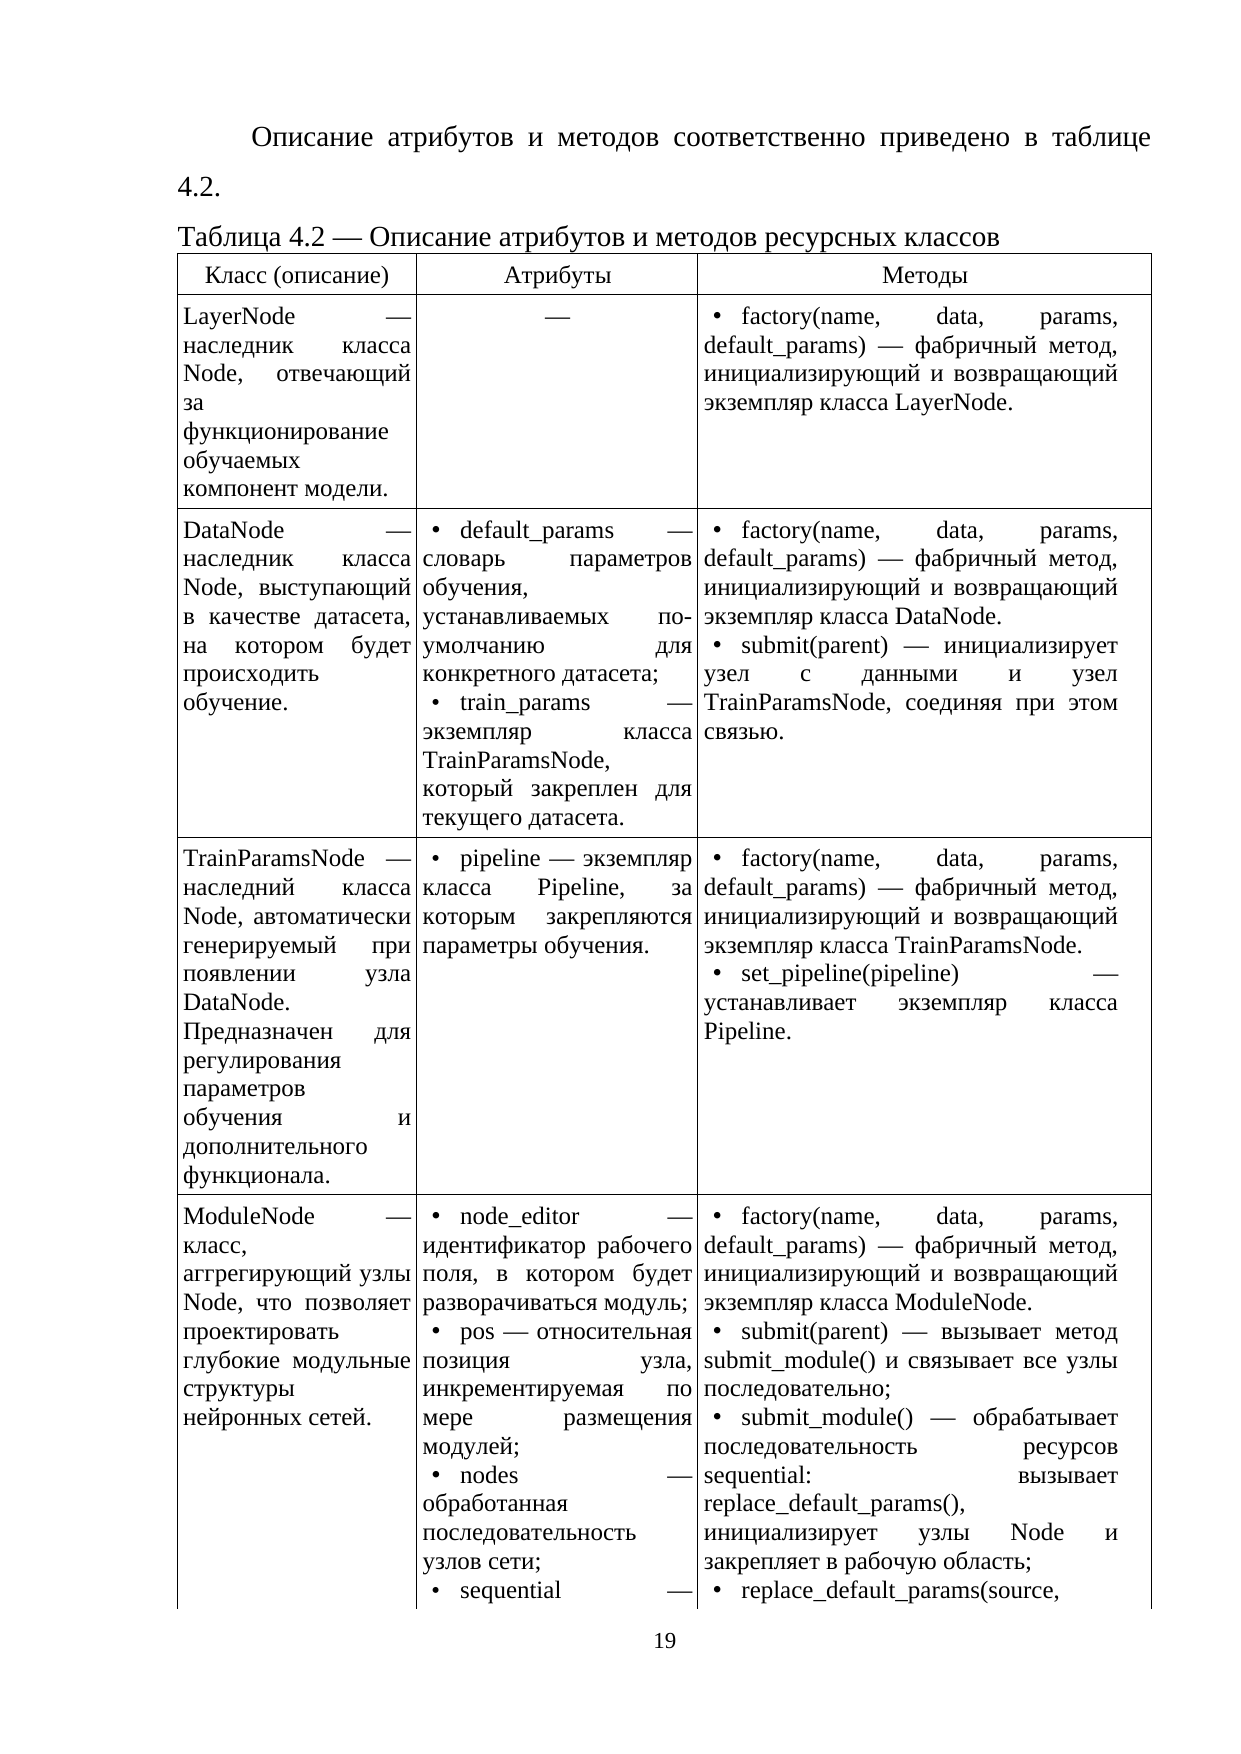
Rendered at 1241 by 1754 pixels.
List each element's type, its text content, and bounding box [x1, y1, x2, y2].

table_cell DataNode — наследник класса Node, выступающий в качестве датасета, на котором будет происходить обучение. [178, 509, 416, 837]
table_cell default_params — словарь параметров обучения, устанавливаемых по-умолчанию для конкретного датасета; train_params — экземпляр класса TrainParamsNode, который закреплен для текущего датасета. [417, 509, 697, 837]
table_header Методы [698, 254, 1151, 294]
table_cell — [417, 295, 697, 508]
table_cell factory(name, data, params, default_params) — фабричный метод, инициализирующий и возвращающий экземпляр класса DataNode. submit(parent) — инициализирует узел с данными и узел TrainParamsNode, соединяя при этом связью. [698, 509, 1151, 837]
table_cell LayerNode — наследник класса Node, отвечающий за функционирование обучаемых компонент модели. [178, 295, 416, 508]
table_cell ModuleNode — класс, аггрегирующий узлы Node, что позволяет проектировать глубокие модульные структуры нейронных сетей. [178, 1195, 416, 1609]
table_cell factory(name, data, params, default_params) — фабричный метод, инициализирующий и возвращающий экземпляр класса TrainParamsNode. set_pipeline(pipeline) — устанавливает экземпляр класса Pipeline. [698, 838, 1151, 1194]
text Описание атрибутов и методов соответственно приведено в таблице 4.2. [177, 119, 1152, 203]
table_cell TrainParamsNode — наследний класса Node, автоматически генерируемый при появлении узла DataNode. Предназначен для регулирования параметров обучения и дополнительного функционала. [178, 838, 416, 1194]
table_header Класс (описание) [178, 254, 416, 294]
table_cell factory(name, data, params, default_params) — фабричный метод, инициализирующий и возвращающий экземпляр класса LayerNode. [698, 295, 1151, 508]
table_cell pipeline — экземпляр класса Pipeline, за которым закрепляются параметры обучения. [417, 838, 697, 1194]
text Таблица 4.2 — Описание атрибутов и методов ресурсных классов [177, 219, 1152, 253]
table_header Атрибуты [417, 254, 697, 294]
table_cell factory(name, data, params, default_params) — фабричный метод, инициализирующий и возвращающий экземпляр класса ModuleNode. submit(parent) — вызывает метод submit_module() и связывает все узлы последовательно; submit_module() — обрабатывает последовательность ресурсов sequential: вызывает replace_default_params(), инициализирует узлы Node и закрепляет в рабочую область; replace_default_params(source, [698, 1195, 1151, 1609]
table_cell node_editor — идентификатор рабочего поля, в котором будет разворачиваться модуль; pos — относительная позиция узла, инкрементируемая по мере размещения модулей; nodes — обработанная последовательность узлов сети; sequential — необработанная последовательность ресурсов. [417, 1195, 697, 1609]
